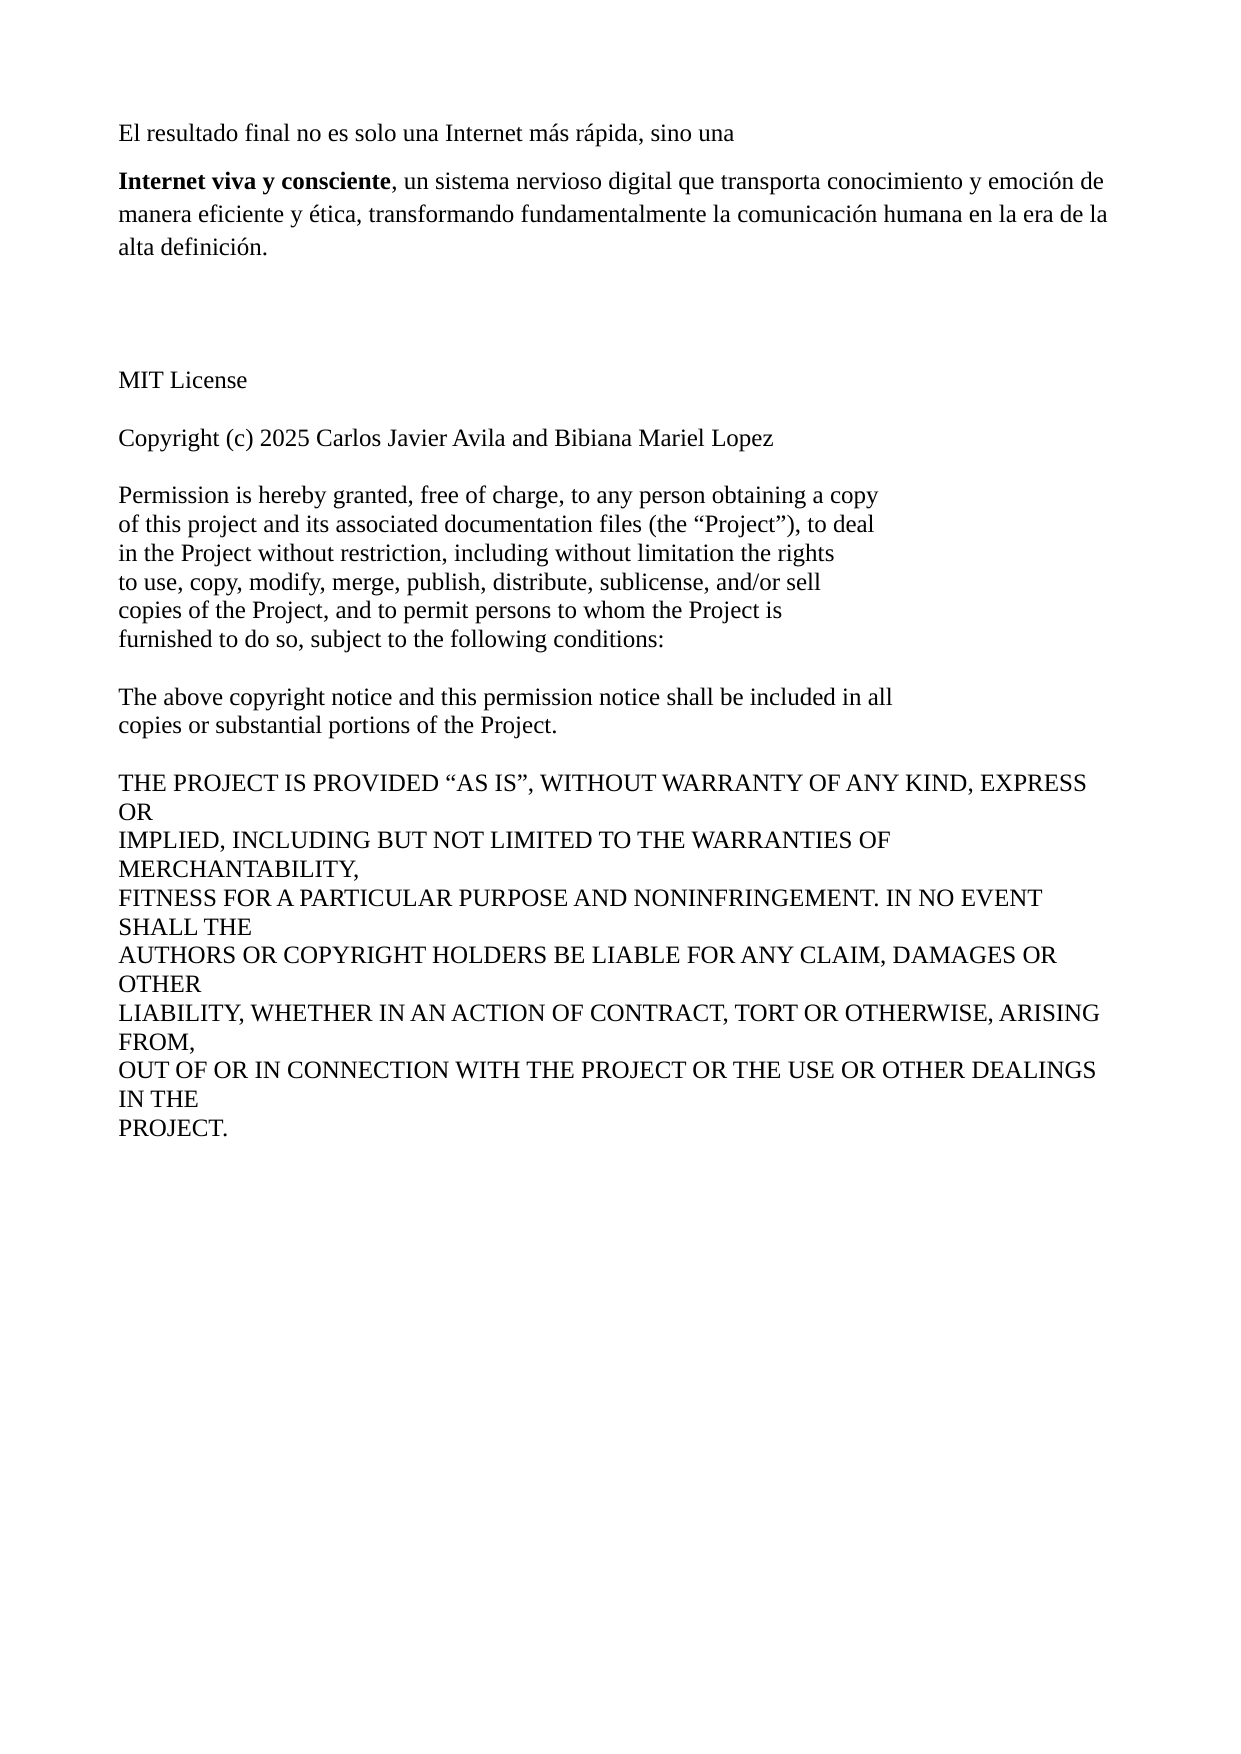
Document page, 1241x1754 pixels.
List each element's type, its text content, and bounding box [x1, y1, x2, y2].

text PROJECT. [118, 1113, 1122, 1142]
text The above copyright notice and this permission notice shall be included in all [118, 682, 1122, 711]
text IMPLIED, INCLUDING BUT NOT LIMITED TO THE WARRANTIES OF MERCHANTABILITY, [118, 826, 1122, 883]
text furnished to do so, subject to the following conditions: [118, 624, 1122, 653]
text AUTHORS OR COPYRIGHT HOLDERS BE LIABLE FOR ANY CLAIM, DAMAGES OR OTHER [118, 941, 1122, 998]
text to use, copy, modify, merge, publish, distribute, sublicense, and/or sell [118, 567, 1122, 596]
text Copyright (c) 2025 Carlos Javier Avila and Bibiana Mariel Lopez [118, 423, 1122, 452]
text LIABILITY, WHETHER IN AN ACTION OF CONTRACT, TORT OR OTHERWISE, ARISING FROM, [118, 998, 1122, 1056]
text OUT OF OR IN CONNECTION WITH THE PROJECT OR THE USE OR OTHER DEALINGS IN THE [118, 1056, 1122, 1113]
text Internet viva y consciente, un sistema nervioso digital que transporta conocimiento y emoción de manera eficiente y ética, transformando fundamentalmente la comunicación humana en la era de la alta definición. [118, 166, 1122, 261]
text THE PROJECT IS PROVIDED “AS IS”, WITHOUT WARRANTY OF ANY KIND, EXPRESS OR [118, 768, 1122, 826]
text of this project and its associated documentation files (the “Project”), to deal [118, 509, 1122, 538]
text MIT License [118, 366, 1122, 394]
text copies or substantial portions of the Project. [118, 711, 1122, 739]
text Permission is hereby granted, free of charge, to any person obtaining a copy [118, 481, 1122, 509]
text FITNESS FOR A PARTICULAR PURPOSE AND NONINFRINGEMENT. IN NO EVENT SHALL THE [118, 883, 1122, 941]
text El resultado final no es solo una Internet más rápida, sino una [118, 118, 1122, 147]
text in the Project without restriction, including without limitation the rights [118, 538, 1122, 567]
text copies of the Project, and to permit persons to whom the Project is [118, 596, 1122, 624]
